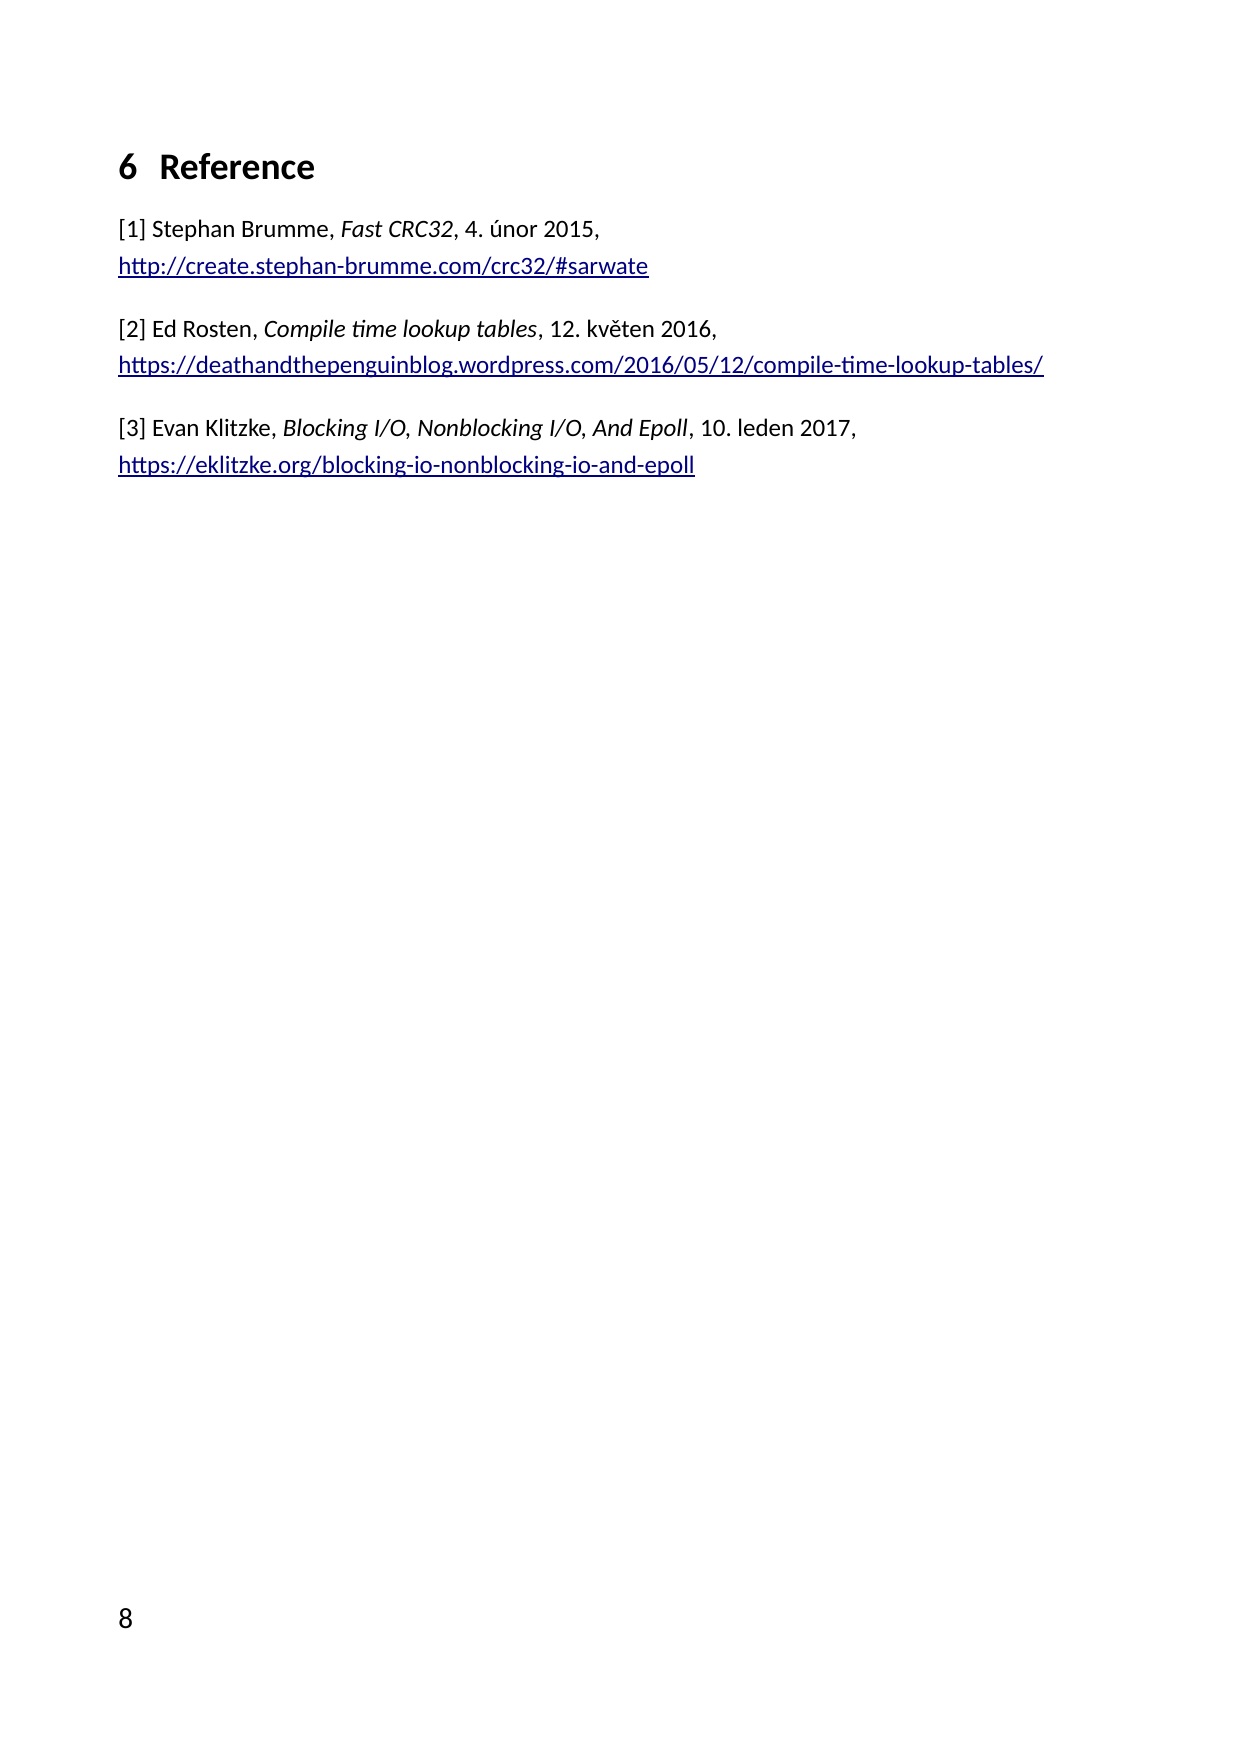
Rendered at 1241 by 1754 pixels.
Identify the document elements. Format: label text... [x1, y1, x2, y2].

list Evan Klitzke, Blocking I/O, Nonblocking I/O, And Epoll, 10. leden 2017, https://eklitzke.org/blocking-io-nonblocking-io-and-epoll [118, 413, 1122, 480]
subtitle Reference [118, 143, 1122, 189]
list Stephan Brumme, Fast CRC32, 4. únor 2015, http://create.stephan-brumme.com/crc32/#sarwate [118, 213, 1122, 280]
list Ed Rosten, Compile time lookup tables, 12. květen 2016, https://deathandthepenguinblog.wordpress.com/2016/05/12/compile-time-lookup-tables/ [118, 313, 1122, 380]
